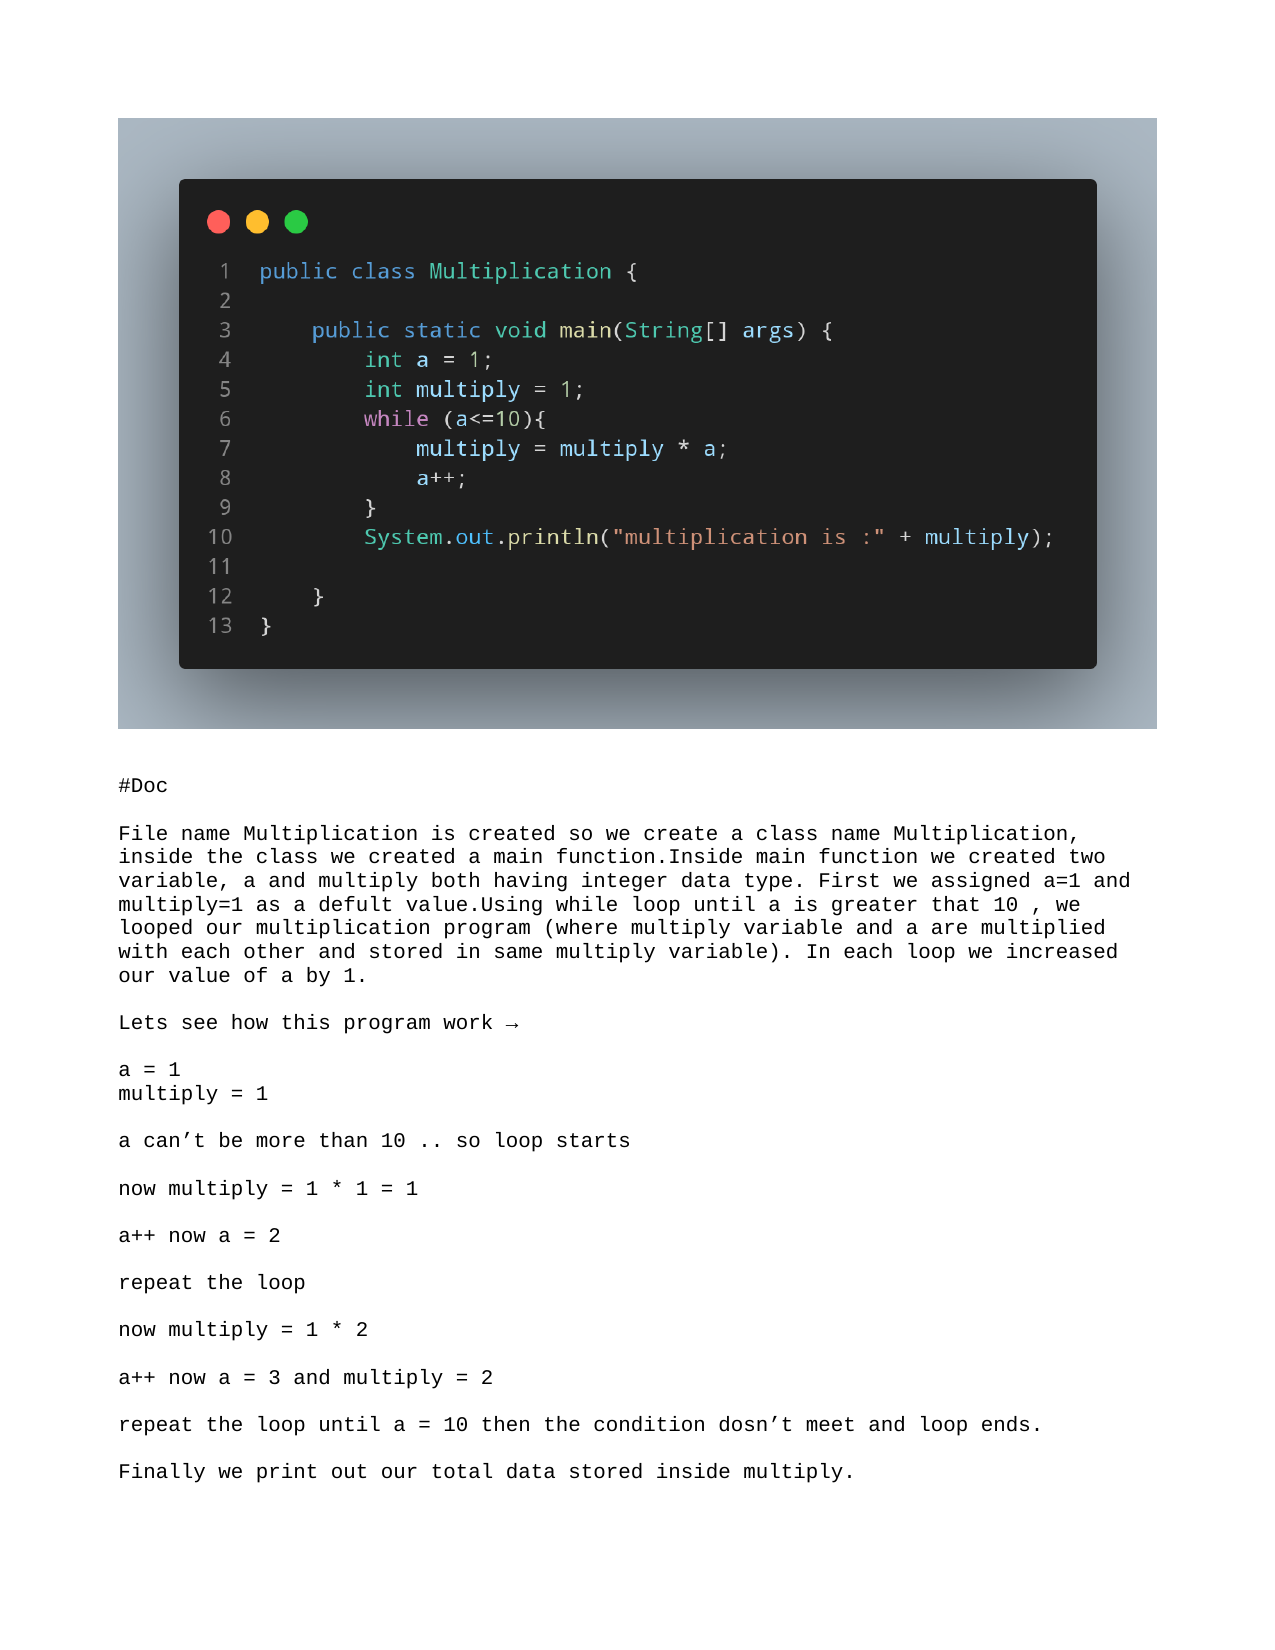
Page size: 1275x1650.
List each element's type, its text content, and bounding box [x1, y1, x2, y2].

text a = 1 [118, 1059, 1157, 1083]
text a++ now a = 3 and multiply = 2 [118, 1367, 1157, 1390]
text now multiply = 1 * 1 = 1 [118, 1177, 1157, 1201]
text Finally we print out our total data stored inside multiply. [118, 1461, 1157, 1485]
picture [118, 118, 1157, 729]
text repeat the loop [118, 1272, 1157, 1296]
text multiply = 1 [118, 1083, 1157, 1107]
text repeat the loop until a = 10 then the condition dosn’t meet and loop ends. [118, 1414, 1157, 1438]
text a++ now a = 2 [118, 1225, 1157, 1248]
text File name Multiplication is created so we create a class name Multiplication, inside the class we created a main function.Inside main function we created two variable, a and multiply both having integer data type. First we assigned a=1 and multiply=1 as a defult value.Using while loop until a is greater that 10 , we looped our multiplication program (where multiply variable and a are multiplied with each other and stored in same multiply variable). In each loop we increased our value of a by 1. [118, 823, 1157, 988]
text Lets see how this program work → [118, 1012, 1157, 1036]
text a can’t be more than 10 .. so loop starts [118, 1130, 1157, 1154]
text #Doc [118, 776, 1157, 799]
text now multiply = 1 * 2 [118, 1319, 1157, 1343]
